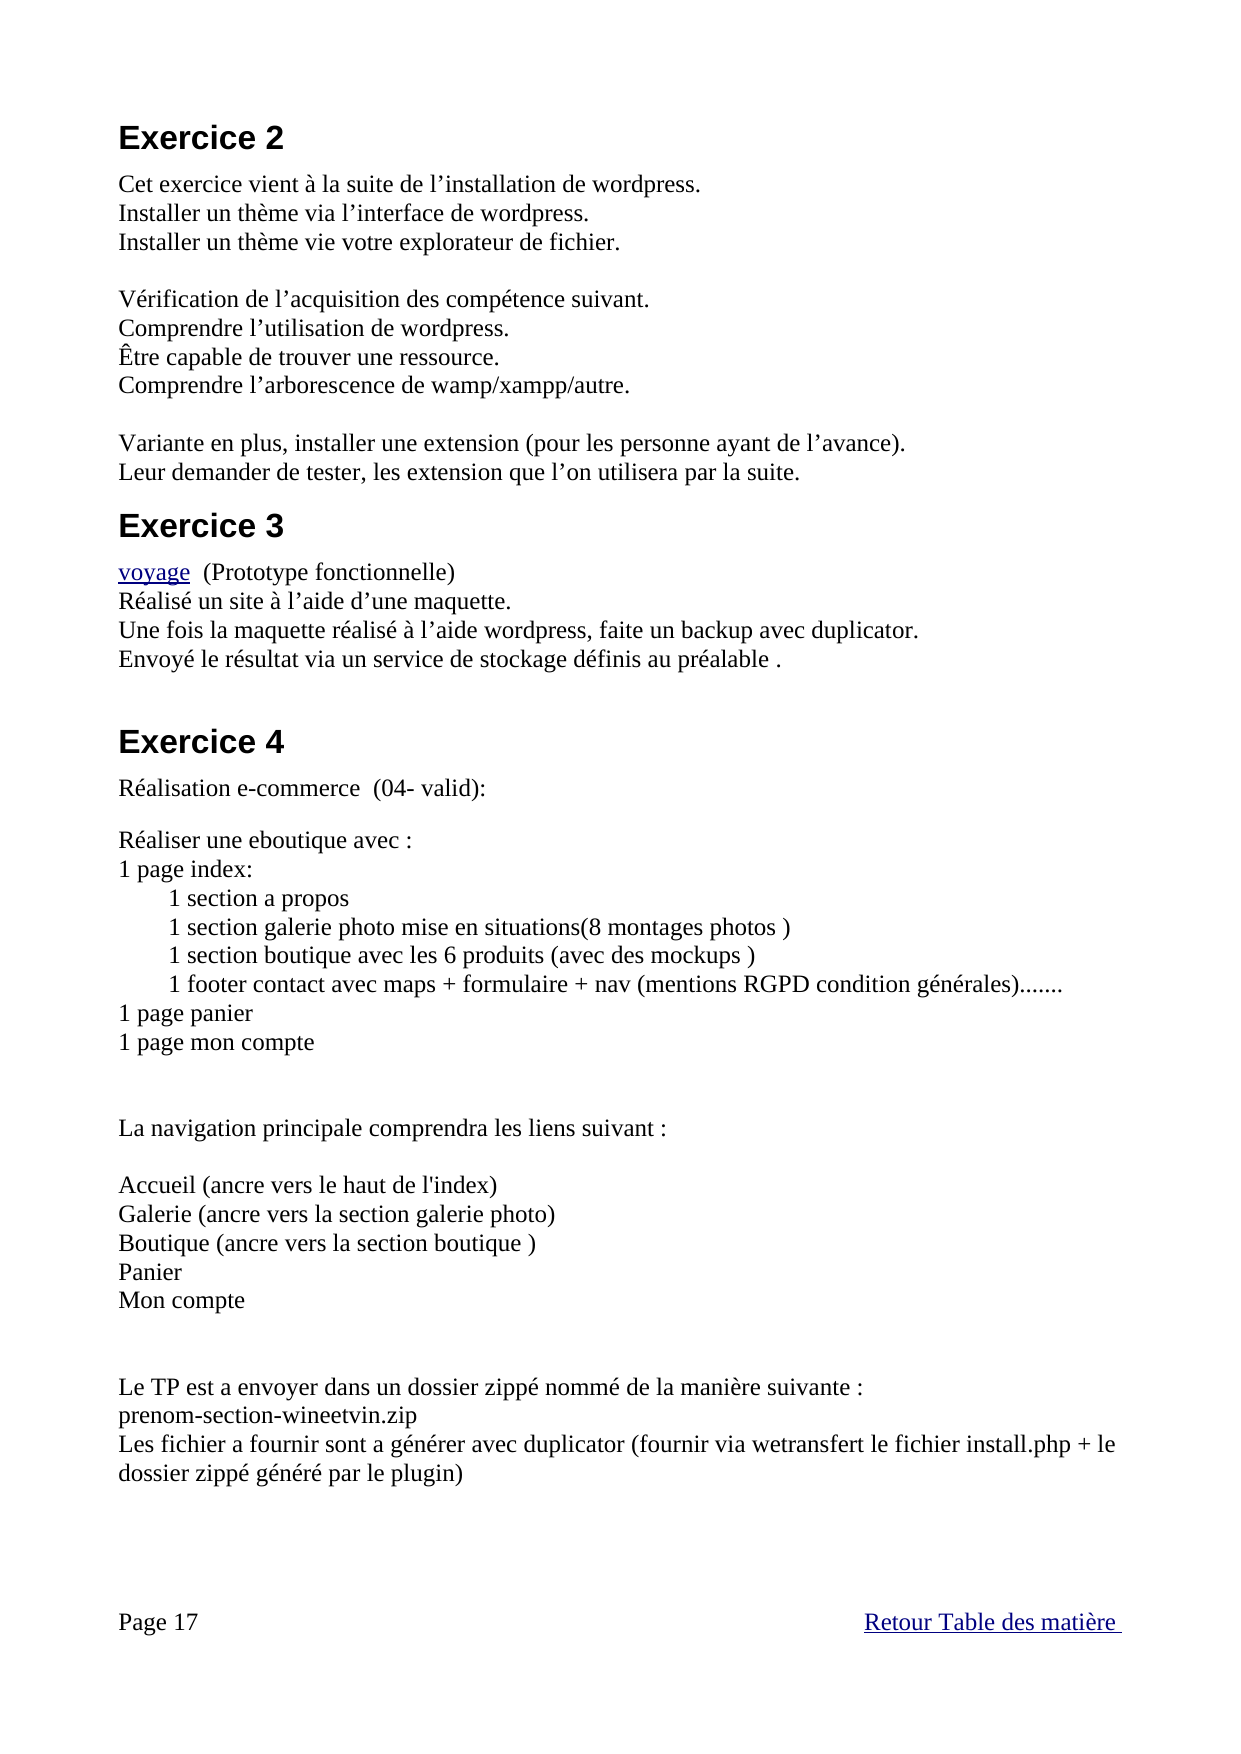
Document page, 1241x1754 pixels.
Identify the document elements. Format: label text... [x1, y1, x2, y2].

text Réaliser une eboutique avec : [118, 826, 1122, 854]
text Leur demander de tester, les extension que l’on utilisera par la suite. [118, 457, 1122, 486]
text Comprendre l’arborescence de wamp/xampp/autre. [118, 371, 1122, 399]
text Réalisé un site à l’aide d’une maquette. [118, 586, 1122, 615]
text Une fois la maquette réalisé à l’aide wordpress, faite un backup avec duplicator. [118, 615, 1122, 644]
text Comprendre l’utilisation de wordpress. [118, 313, 1122, 342]
subtitle Exercice 4 [118, 722, 1122, 761]
text La navigation principale comprendra les liens suivant : [118, 1113, 1122, 1142]
text 1 section boutique avec les 6 produits (avec des mockups ) [118, 941, 1122, 969]
text Cet exercice vient à la suite de l’installation de wordpress. [118, 169, 1122, 198]
text Réalisation e-commerce (04- valid): [118, 773, 1122, 802]
text 1 page mon compte [118, 1027, 1122, 1056]
text Galerie (ancre vers la section galerie photo) [118, 1199, 1122, 1228]
text 1 section a propos [118, 883, 1122, 912]
text 1 footer contact avec maps + formulaire + nav (mentions RGPD condition générales)....... [118, 969, 1122, 998]
text 1 page index: [118, 854, 1122, 883]
text voyage (Prototype fonctionnelle) [118, 557, 1122, 586]
text Variante en plus, installer une extension (pour les personne ayant de l’avance). [118, 428, 1122, 457]
text Les fichier a fournir sont a générer avec duplicator (fournir via wetransfert le fichier install.php + le dossier zippé généré par le plugin) [118, 1429, 1122, 1487]
text Accueil (ancre vers le haut de l'index) [118, 1171, 1122, 1199]
text Vérification de l’acquisition des compétence suivant. [118, 284, 1122, 313]
text Être capable de trouver une ressource. [118, 342, 1122, 371]
text Installer un thème via l’interface de wordpress. [118, 198, 1122, 227]
text Panier [118, 1257, 1122, 1286]
text Envoyé le résultat via un service de stockage définis au préalable . [118, 644, 1122, 672]
text Le TP est a envoyer dans un dossier zippé nommé de la manière suivante : [118, 1372, 1122, 1401]
subtitle Exercice 3 [118, 506, 1122, 545]
text 1 section galerie photo mise en situations(8 montages photos ) [118, 912, 1122, 941]
text Mon compte [118, 1286, 1122, 1314]
text prenom-section-wineetvin.zip [118, 1401, 1122, 1429]
text 1 page panier [118, 998, 1122, 1027]
text Installer un thème vie votre explorateur de fichier. [118, 227, 1122, 256]
text Boutique (ancre vers la section boutique ) [118, 1228, 1122, 1257]
subtitle Exercice 2 [118, 118, 1122, 157]
